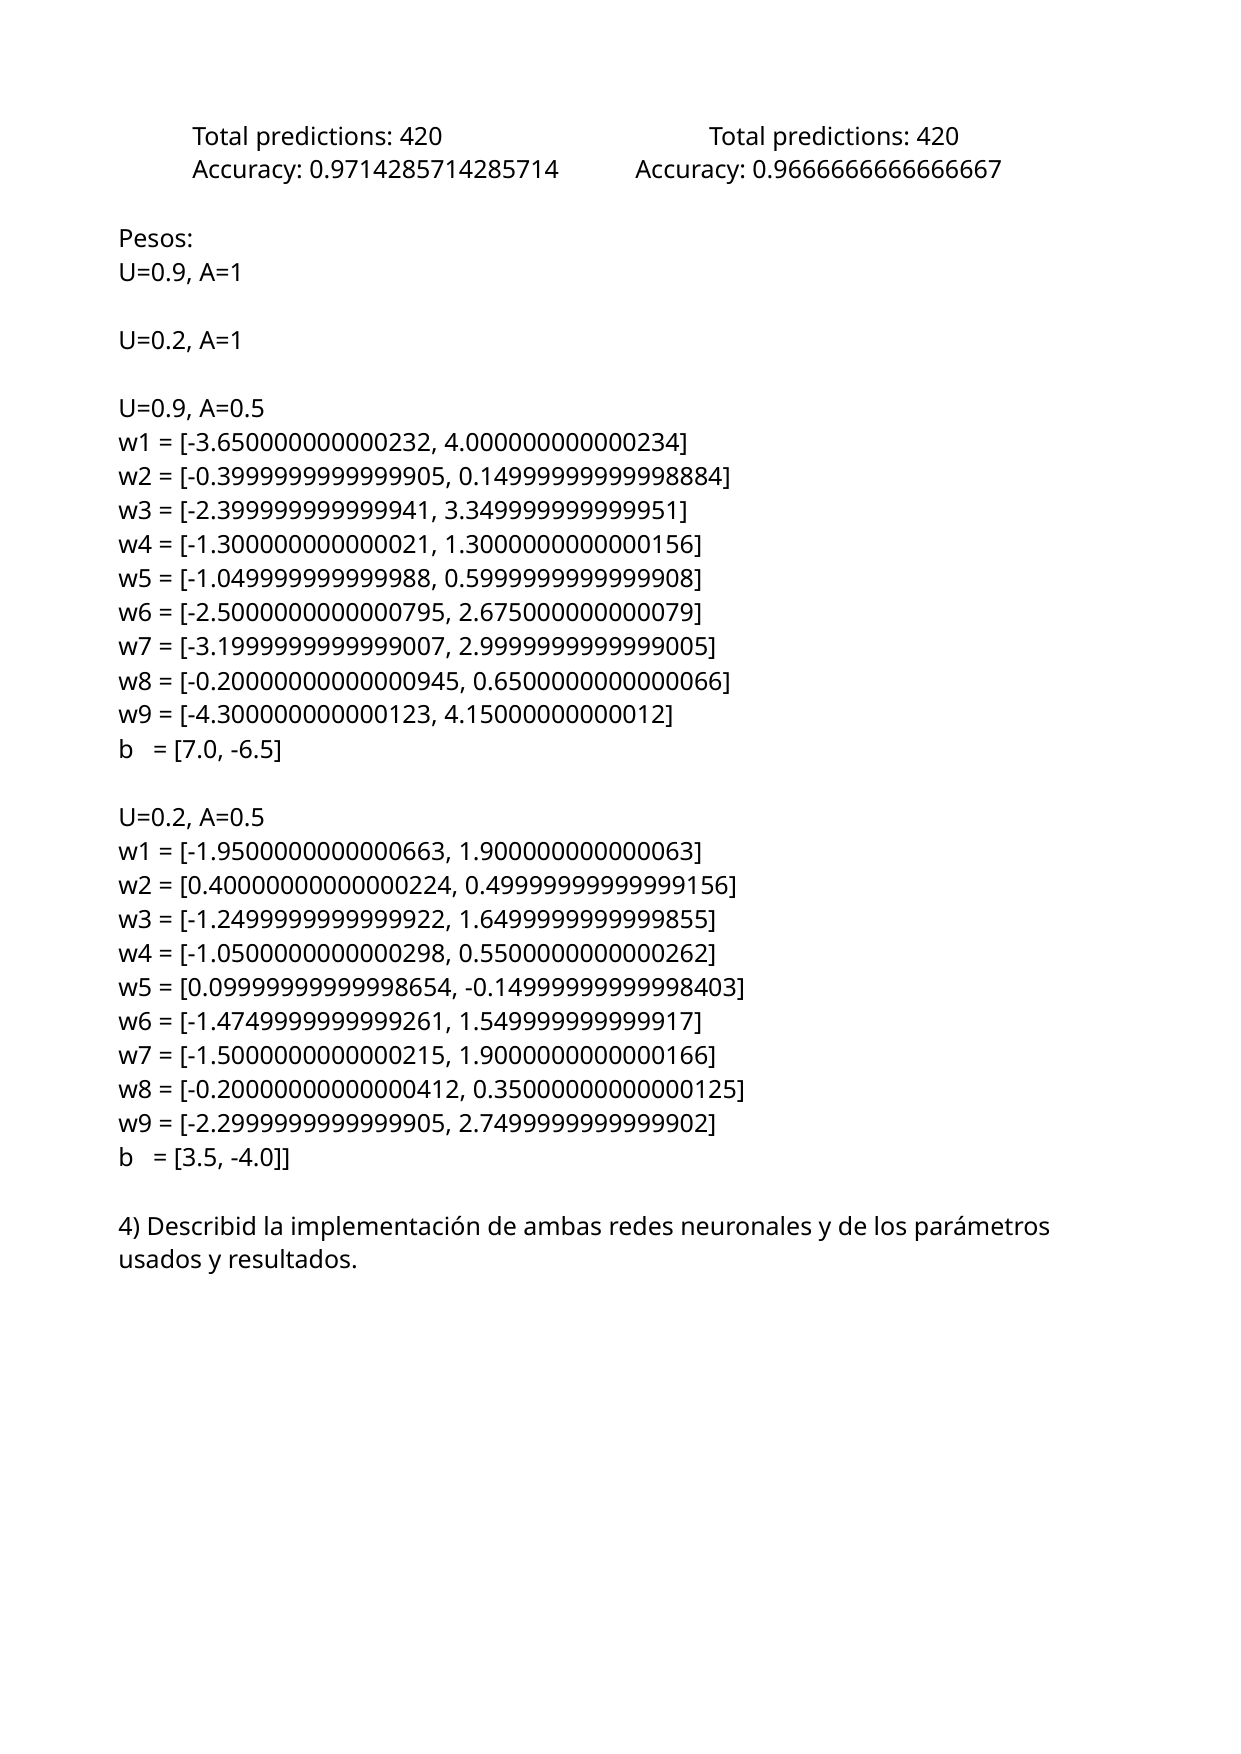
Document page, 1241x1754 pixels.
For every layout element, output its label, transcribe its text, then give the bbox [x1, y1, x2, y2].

text w6 = [-2.5000000000000795, 2.675000000000079] [118, 595, 1122, 629]
text w5 = [0.09999999999998654, -0.14999999999998403] [118, 970, 1122, 1004]
text U=0.2, A=1 [118, 322, 1122, 357]
text w2 = [0.40000000000000224, 0.49999999999999156] [118, 867, 1122, 902]
text w6 = [-1.4749999999999261, 1.549999999999917] [118, 1004, 1122, 1038]
text w7 = [-1.5000000000000215, 1.9000000000000166] [118, 1038, 1122, 1072]
text b = [3.5, -4.0]] [118, 1140, 1122, 1174]
text Accuracy: 0.9714285714285714 Accuracy: 0.9666666666666667 [118, 152, 1122, 186]
text Total predictions: 420 Total predictions: 420 [118, 118, 1122, 152]
text w5 = [-1.049999999999988, 0.5999999999999908] [118, 561, 1122, 595]
text U=0.2, A=0.5 [118, 799, 1122, 833]
text w8 = [-0.20000000000000412, 0.35000000000000125] [118, 1072, 1122, 1106]
text w1 = [-3.650000000000232, 4.000000000000234] [118, 425, 1122, 459]
text 4) Describid la implementación de ambas redes neuronales y de los parámetros usados y resultados. [118, 1208, 1122, 1310]
text w8 = [-0.20000000000000945, 0.6500000000000066] [118, 663, 1122, 697]
text w9 = [-2.2999999999999905, 2.7499999999999902] [118, 1106, 1122, 1140]
text w1 = [-1.9500000000000663, 1.900000000000063] [118, 833, 1122, 867]
text w2 = [-0.3999999999999905, 0.14999999999998884] [118, 459, 1122, 493]
text w4 = [-1.0500000000000298, 0.5500000000000262] [118, 936, 1122, 970]
text w4 = [-1.300000000000021, 1.3000000000000156] [118, 527, 1122, 561]
text w7 = [-3.1999999999999007, 2.9999999999999005] [118, 629, 1122, 663]
text w9 = [-4.300000000000123, 4.15000000000012] [118, 697, 1122, 731]
text Pesos: [118, 220, 1122, 254]
text w3 = [-2.399999999999941, 3.349999999999951] [118, 493, 1122, 527]
text b = [7.0, -6.5] [118, 731, 1122, 765]
text w3 = [-1.2499999999999922, 1.6499999999999855] [118, 902, 1122, 936]
text U=0.9, A=1 [118, 254, 1122, 288]
text U=0.9, A=0.5 [118, 391, 1122, 425]
